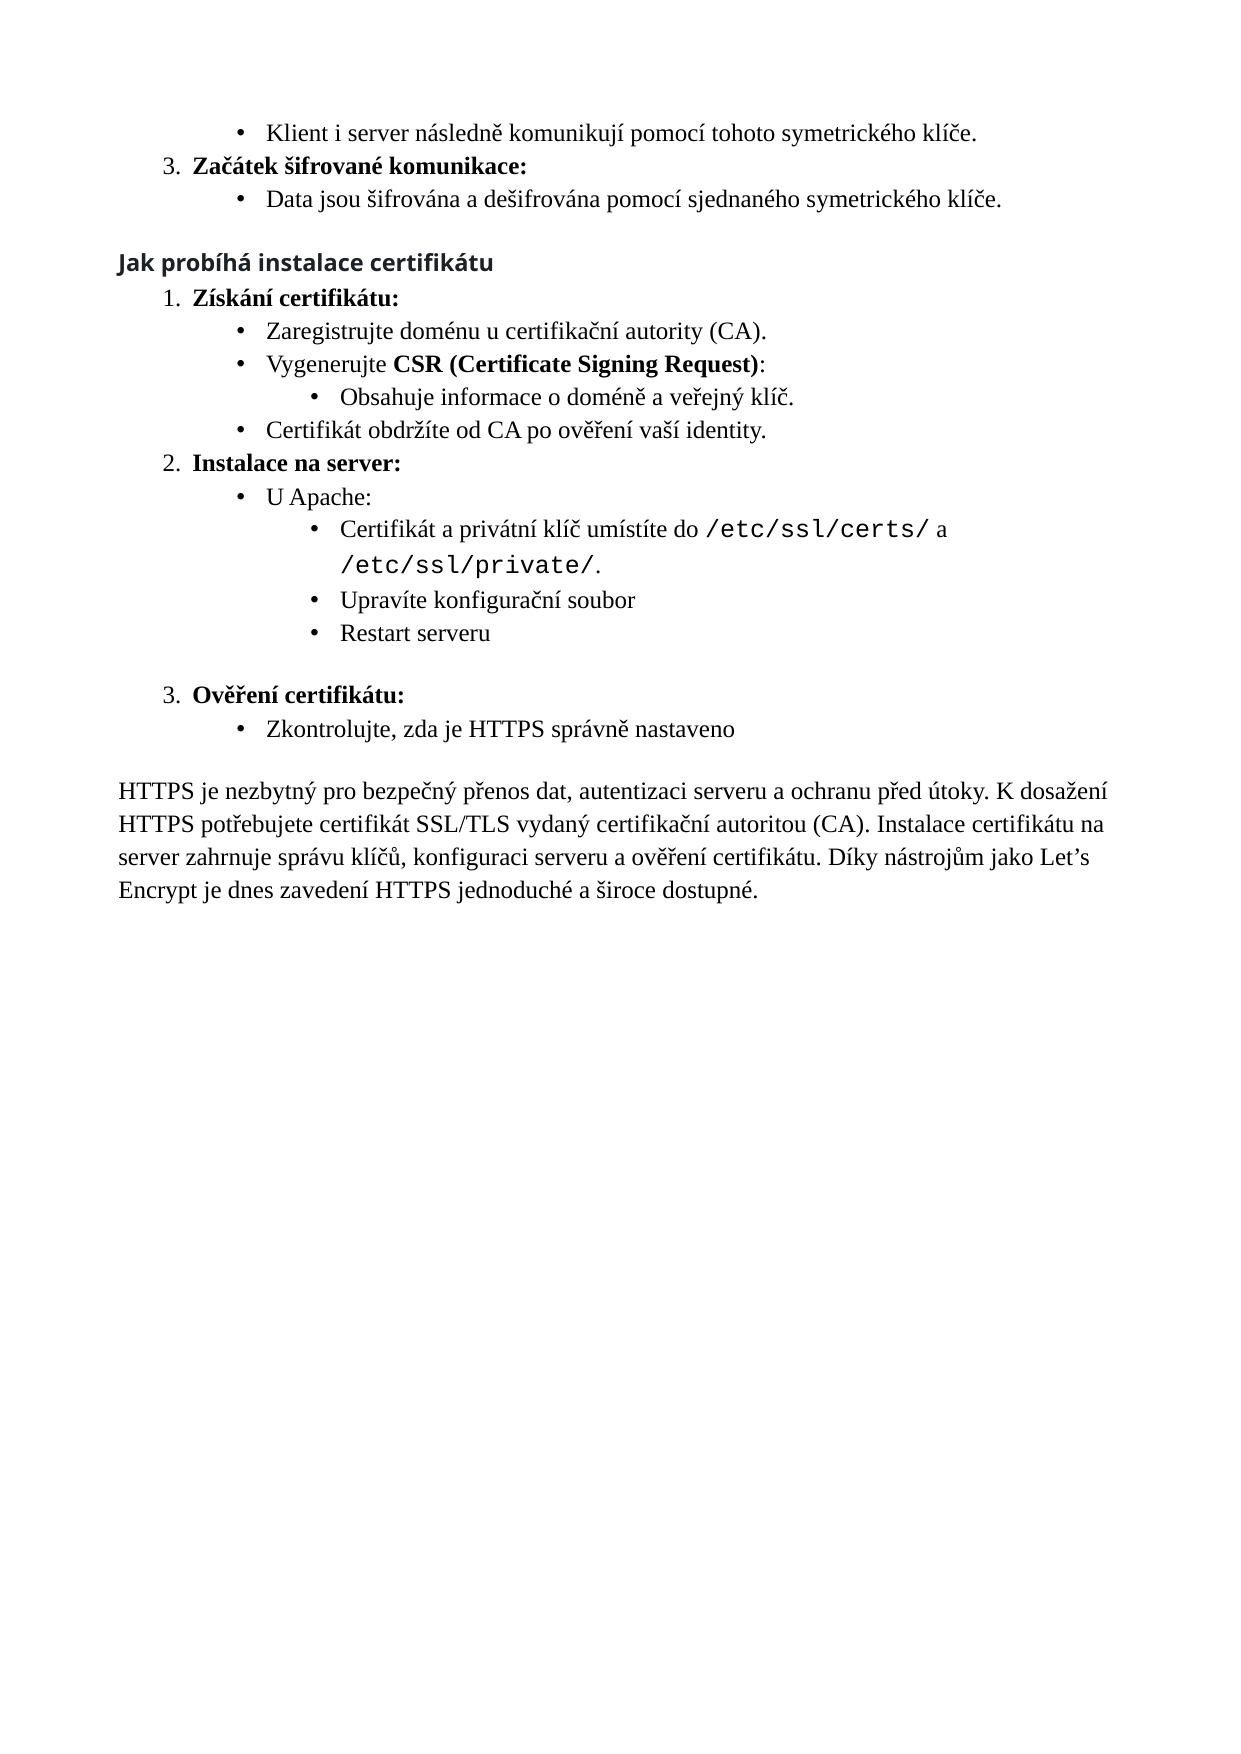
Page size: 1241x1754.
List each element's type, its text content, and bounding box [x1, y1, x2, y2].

list Instalace na server: [162, 448, 1122, 477]
list U Apache: [236, 482, 1122, 510]
list Vygenerujte CSR (Certificate Signing Request): [236, 349, 1122, 378]
list Upravíte konfigurační soubor [310, 585, 1122, 614]
list Zkontrolujte, zda je HTTPS správně nastaveno [236, 714, 1122, 742]
list Certifikát obdržíte od CA po ověření vaší identity. [236, 416, 1122, 444]
list Ověření certifikátu: [162, 681, 1122, 709]
list Obsahuje informace o doméně a veřejný klíč. [310, 382, 1122, 411]
list Certifikát a privátní klíč umístíte do /etc/ssl/certs/ a /etc/ssl/private/. [310, 514, 1122, 581]
list Restart serveru [310, 618, 1122, 647]
list Zaregistrujte doménu u certifikační autority (CA). [236, 316, 1122, 345]
text HTTPS je nezbytný pro bezpečný přenos dat, autentizaci serveru a ochranu před útoky. K dosažení HTTPS potřebujete certifikát SSL/TLS vydaný certifikační autoritou (CA). Instalace certifikátu na server zahrnuje správu klíčů, konfiguraci serveru a ověření certifikátu. Díky nástrojům jako Let’s Encrypt je dnes zavedení HTTPS jednoduché a široce dostupné. [118, 776, 1122, 904]
list Získání certifikátu: [162, 283, 1122, 312]
list Data jsou šifrována a dešifrována pomocí sjednaného symetrického klíče. [236, 184, 1122, 213]
list Začátek šifrované komunikace: [162, 151, 1122, 180]
list Klient i server následně komunikují pomocí tohoto symetrického klíče. [236, 118, 1122, 147]
subtitle Jak probíhá instalace certifikátu [118, 247, 1122, 279]
